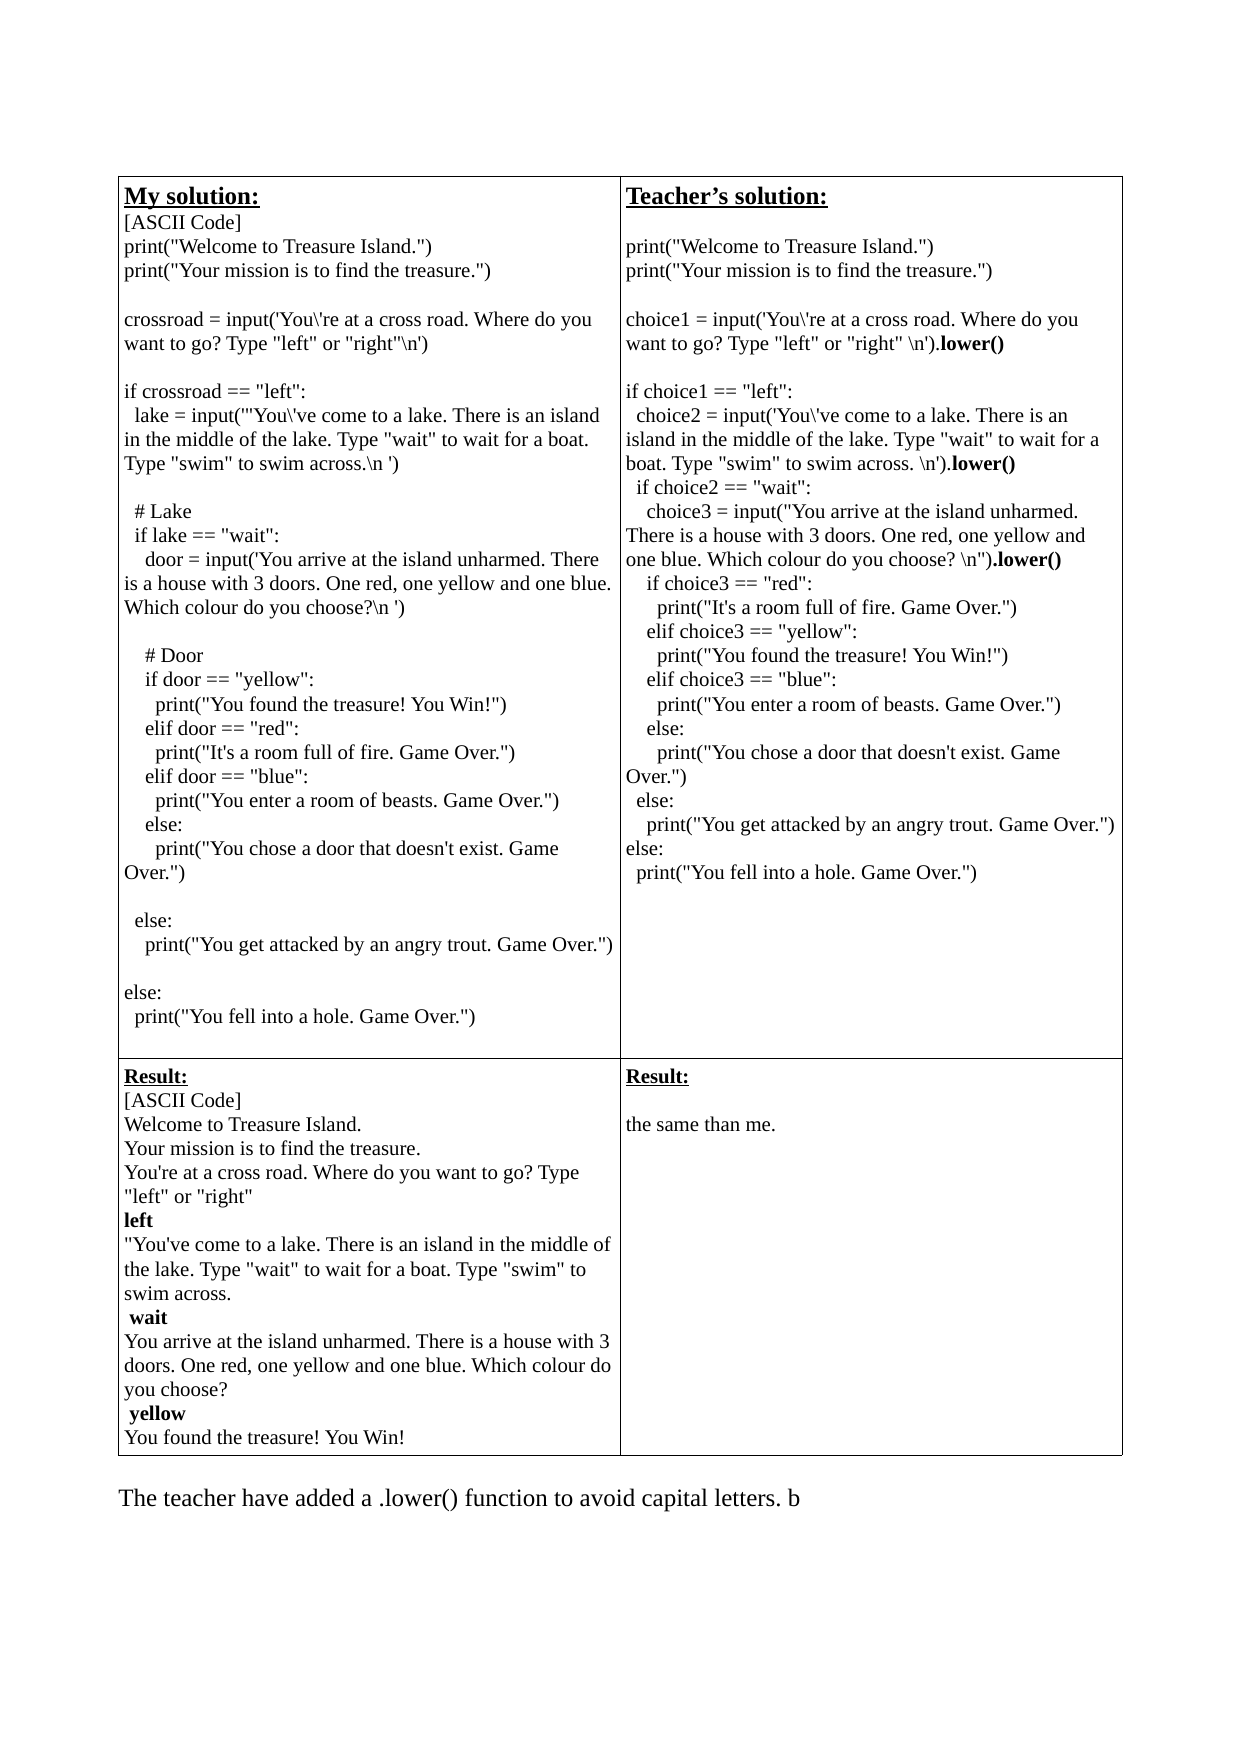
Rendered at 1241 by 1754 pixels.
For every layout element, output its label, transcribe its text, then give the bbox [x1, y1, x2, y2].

table_cell Result: the same than me. [621, 1059, 1122, 1455]
text The teacher have added a .lower() function to avoid capital letters. b [118, 1483, 1122, 1512]
table_header Teacher’s solution: print("Welcome to Treasure Island.") print("Your mission is to find the treasure.") choice1 = input('You\'re at a cross road. Where do you want to go? Type "left" or "right" \n').lower() if choice1 == "left": choice2 = input('You\'ve come to a lake. There is an island in the middle of the lake. Type "wait" to wait for a boat. Type "swim" to swim across. \n').lower() if choice2 == "wait": choice3 = input("You arrive at the island unharmed. There is a house with 3 doors. One red, one yellow and one blue. Which colour do you choose? \n").lower() if choice3 == "red": print("It's a room full of fire. Game Over.") elif choice3 == "yellow": print("You found the treasure! You Win!") elif choice3 == "blue": print("You enter a room of beasts. Game Over.") else: print("You chose a door that doesn't exist. Game Over.") else: print("You get attacked by an angry trout. Game Over.") else: print("You fell into a hole. Game Over.") [621, 177, 1122, 1058]
table_cell Result: [ASCII Code] Welcome to Treasure Island. Your mission is to find the treasure. You're at a cross road. Where do you want to go? Type "left" or "right" left "You've come to a lake. There is an island in the middle of the lake. Type "wait" to wait for a boat. Type "swim" to swim across. wait You arrive at the island unharmed. There is a house with 3 doors. One red, one yellow and one blue. Which colour do you choose? yellow You found the treasure! You Win! [119, 1059, 620, 1455]
table_header My solution: [ASCII Code] print("Welcome to Treasure Island.") print("Your mission is to find the treasure.") crossroad = input('You\'re at a cross road. Where do you want to go? Type "left" or "right"\n') if crossroad == "left": lake = input('"You\'ve come to a lake. There is an island in the middle of the lake. Type "wait" to wait for a boat. Type "swim" to swim across.\n ') # Lake if lake == "wait": door = input('You arrive at the island unharmed. There is a house with 3 doors. One red, one yellow and one blue. Which colour do you choose?\n ') # Door if door == "yellow": print("You found the treasure! You Win!") elif door == "red": print("It's a room full of fire. Game Over.") elif door == "blue": print("You enter a room of beasts. Game Over.") else: print("You chose a door that doesn't exist. Game Over.") else: print("You get attacked by an angry trout. Game Over.") else: print("You fell into a hole. Game Over.") [119, 177, 620, 1058]
